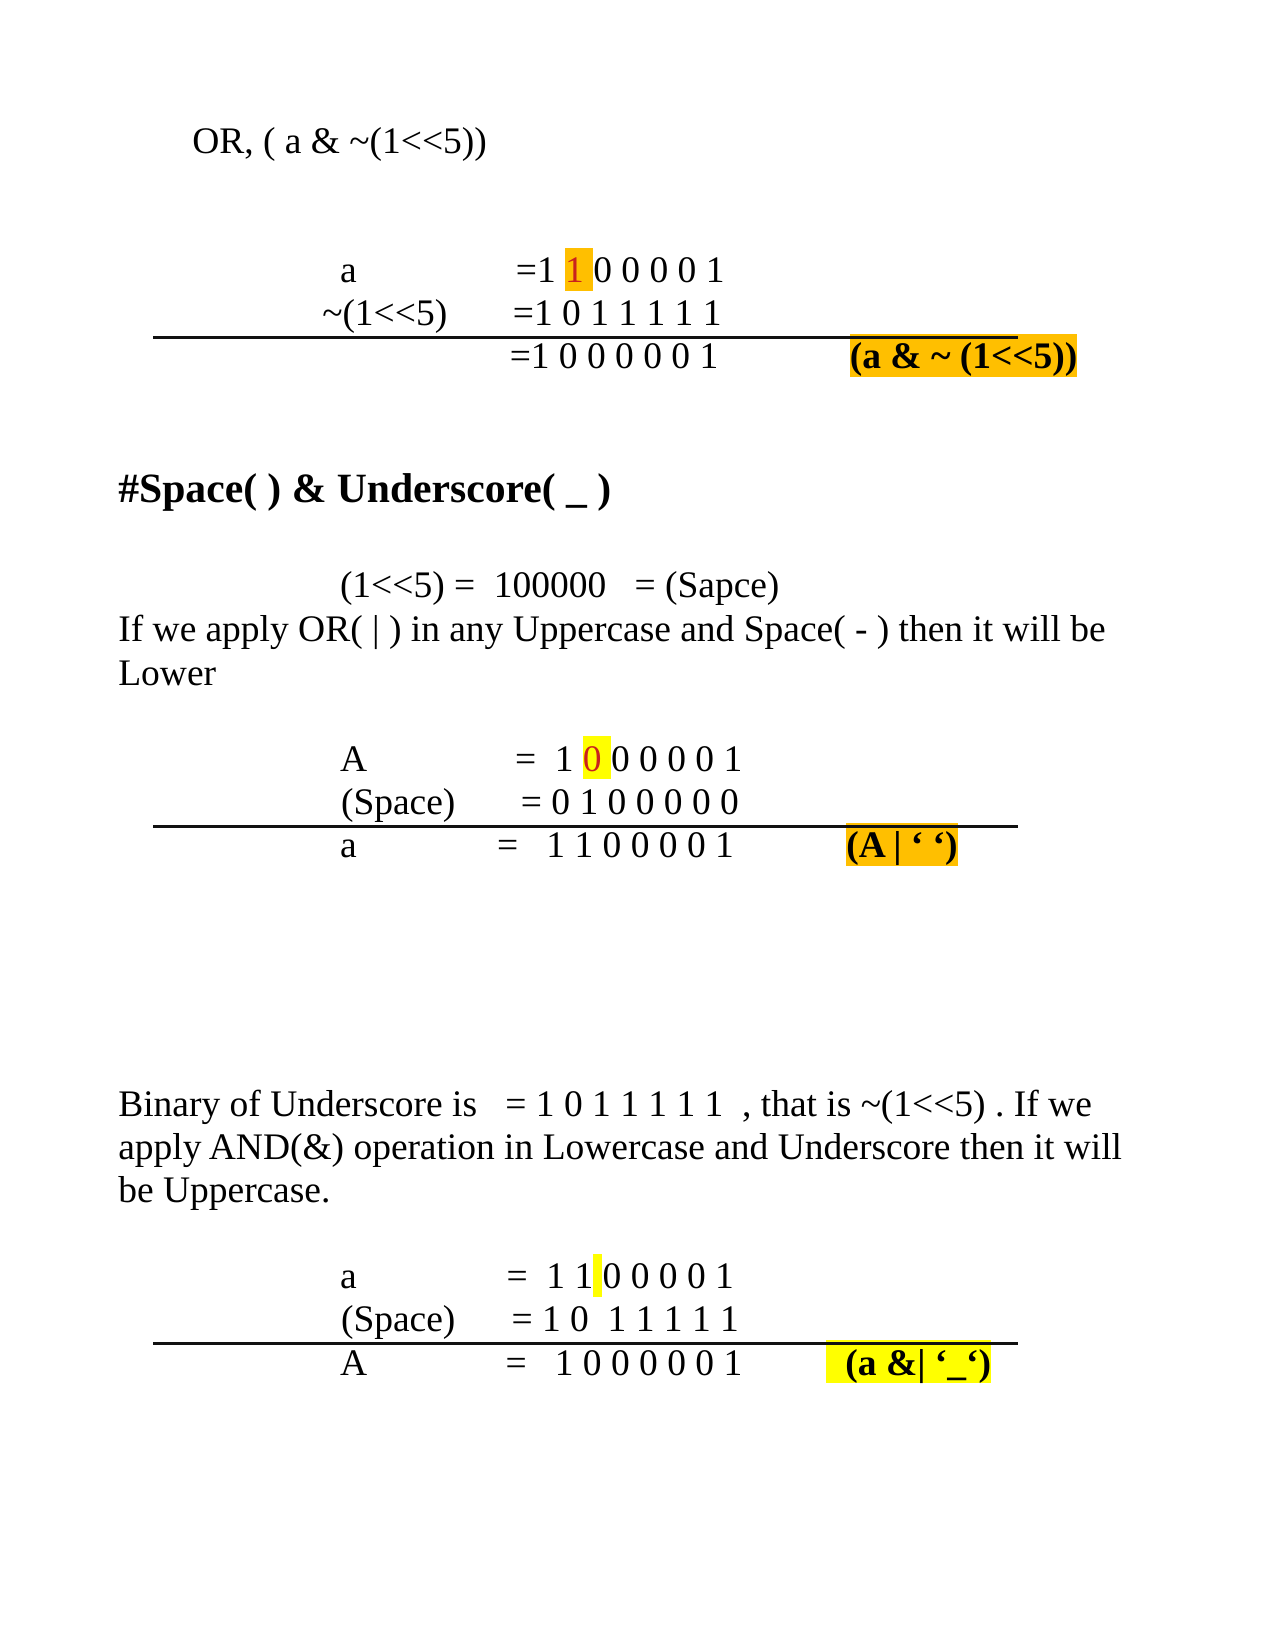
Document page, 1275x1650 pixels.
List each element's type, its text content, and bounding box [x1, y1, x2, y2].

text If we apply OR( | ) in any Uppercase and Space( - ) then it will be Lower [118, 607, 1157, 693]
text a = 1 1 0 0 0 0 1 [118, 1254, 1157, 1297]
text #Space( ) & Underscore( _ ) [118, 463, 1157, 511]
text =1 0 0 0 0 0 1 (a & ~ (1<<5)) [118, 334, 1157, 377]
text Binary of Underscore is = 1 0 1 1 1 1 1 , that is ~(1<<5) . If we apply AND(&) operation in Lowercase and Underscore then it will be Uppercase. [118, 1081, 1157, 1211]
text (Space) = 0 1 0 0 0 0 0 [118, 779, 1157, 822]
text OR, ( a & ~(1<<5)) [118, 118, 1157, 161]
text A = 1 0 0 0 0 0 1 [118, 736, 1157, 779]
text (1<<5) = 100000 = (Sapce) [118, 559, 1157, 607]
text A = 1 0 0 0 0 0 1 (a &| ‘_‘) [118, 1340, 1157, 1383]
text a = 1 1 0 0 0 0 1 (A | ‘ ‘) [118, 822, 1157, 866]
text ~(1<<5) =1 0 1 1 1 1 1 [118, 291, 1157, 334]
text (Space) = 1 0 1 1 1 1 1 [118, 1297, 1157, 1340]
text a =1 1 0 0 0 0 1 [118, 247, 1157, 291]
